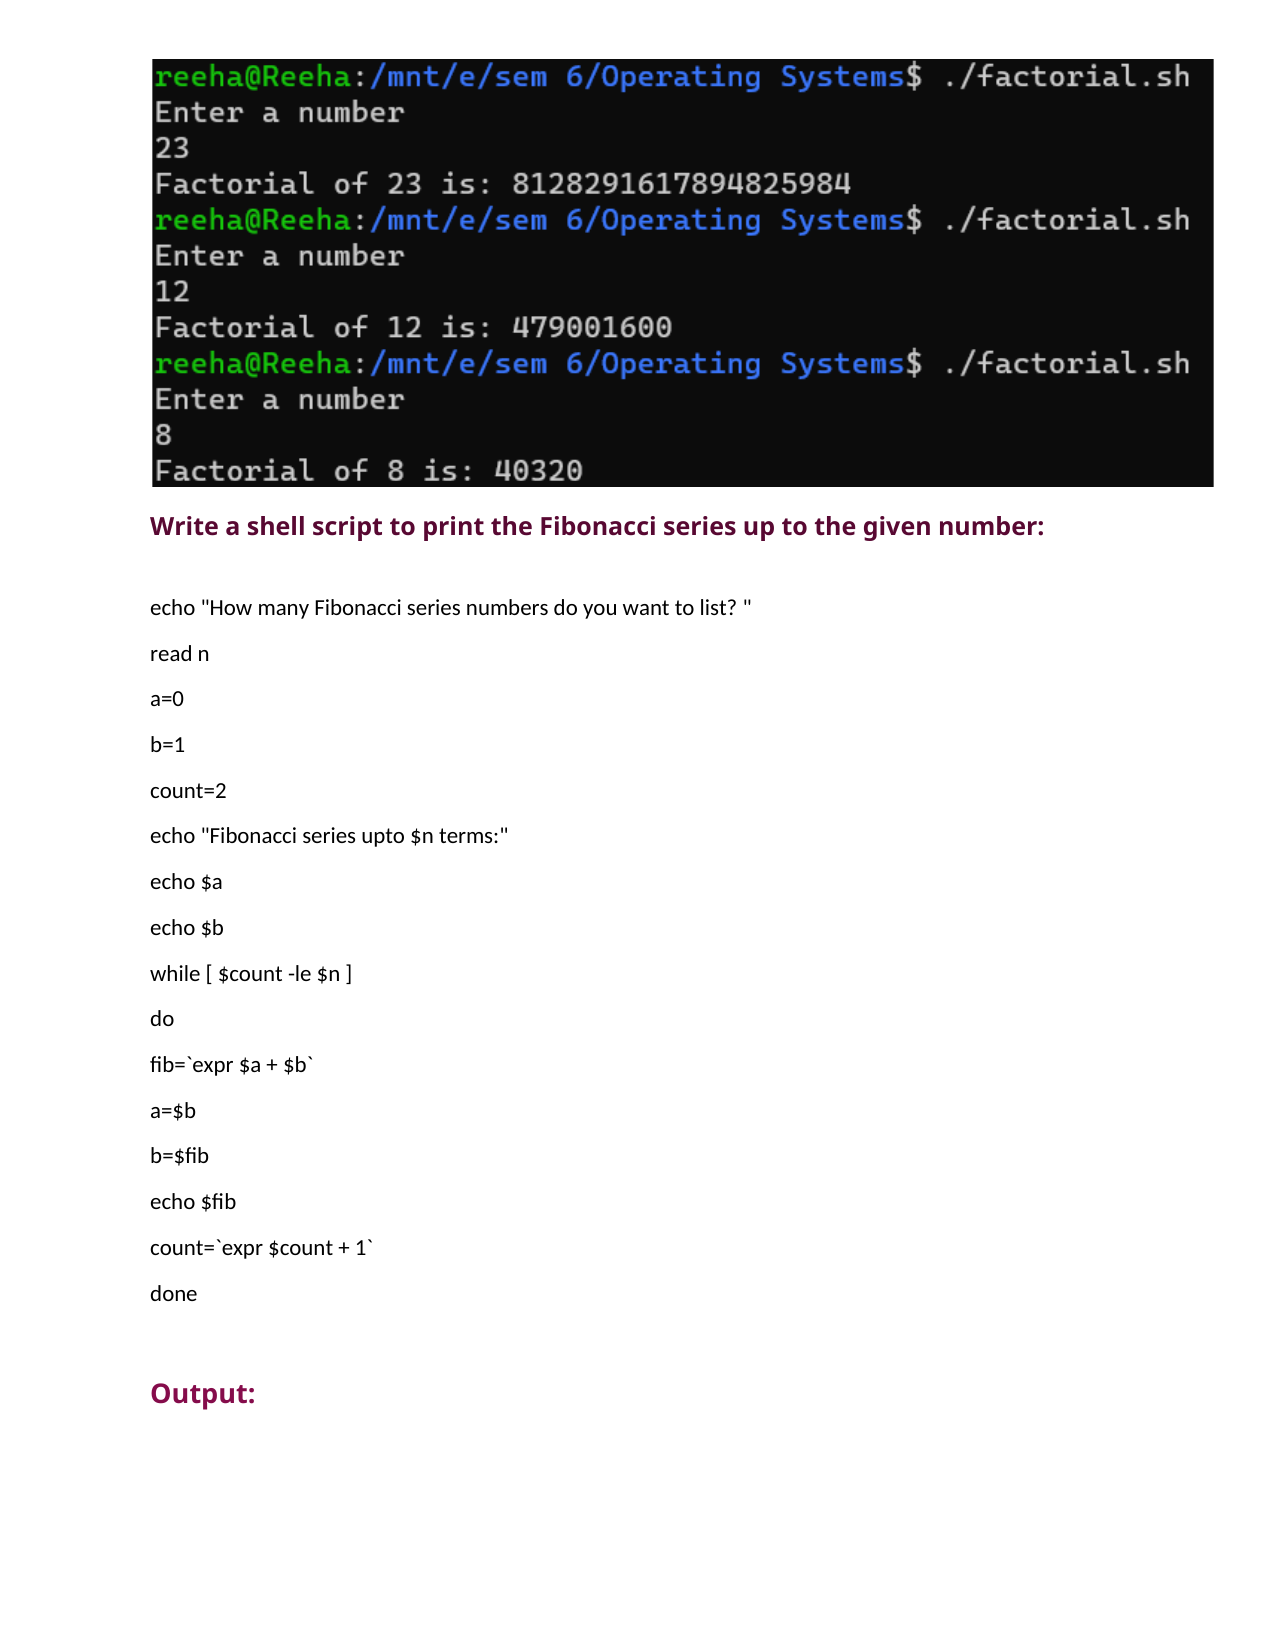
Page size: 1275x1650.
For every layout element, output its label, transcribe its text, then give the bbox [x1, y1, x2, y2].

subtitle Output: [150, 1374, 1216, 1411]
text do [150, 1004, 1216, 1032]
text b=1 [150, 730, 1216, 758]
text echo $a [150, 867, 1216, 895]
text fib=`expr $a + $b` [150, 1050, 1216, 1078]
text count=`expr $count + 1` [150, 1233, 1216, 1261]
text echo $fib [150, 1187, 1216, 1215]
text echo "Fibonacci series upto $n terms:" [150, 822, 1216, 849]
subtitle Write a shell script to print the Fibonacci series up to the given number: [150, 508, 1216, 542]
text done [150, 1279, 1216, 1307]
text a=$b [150, 1096, 1216, 1124]
text a=0 [150, 684, 1216, 712]
text echo "How many Fibonacci series numbers do you want to list? " [150, 593, 1216, 621]
text count=2 [150, 776, 1216, 804]
text b=$fib [150, 1142, 1216, 1170]
text while [ $count -le $n ] [150, 959, 1216, 987]
text read n [150, 639, 1216, 667]
text echo $b [150, 913, 1216, 941]
